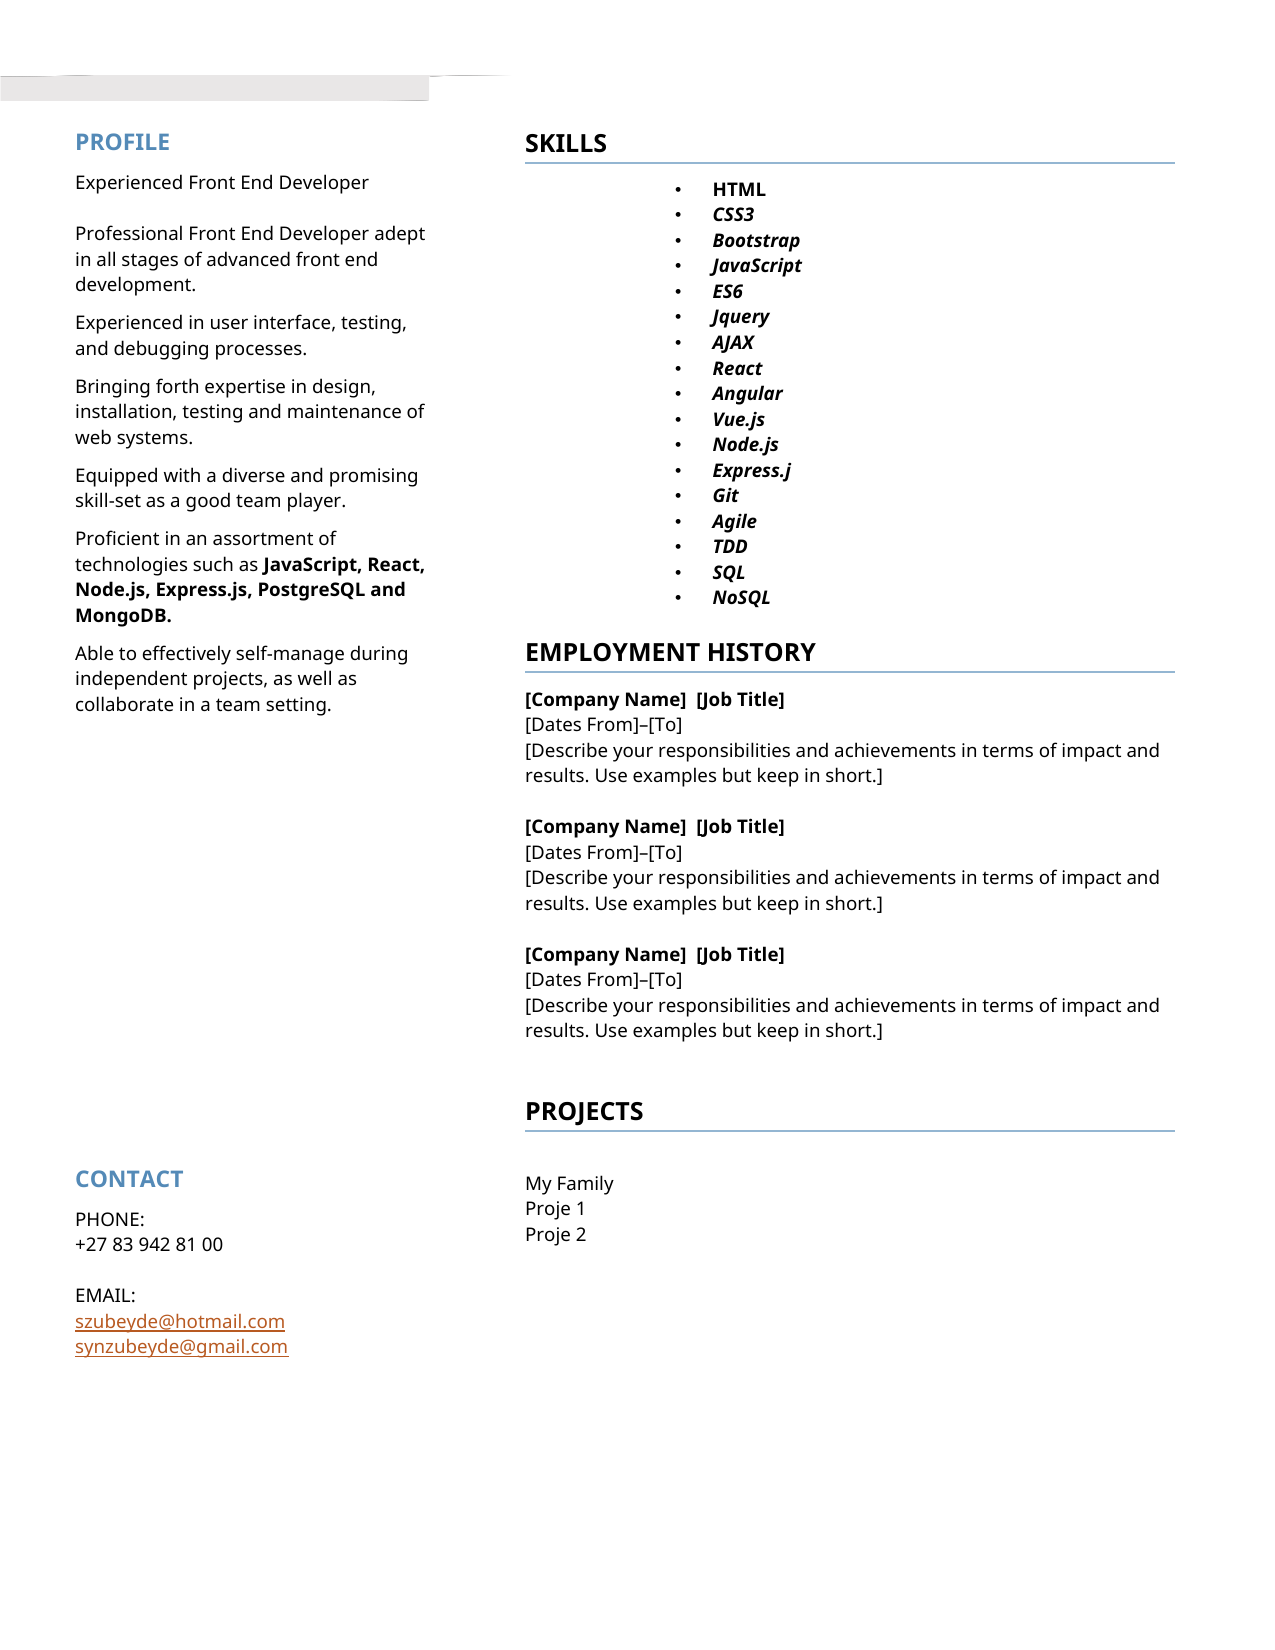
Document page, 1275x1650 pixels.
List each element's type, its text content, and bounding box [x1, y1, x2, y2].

table_cell skills HTML CSS3 Bootstrap JavaScript ES6 Jquery AJAX React Angular Vue.js Node.js Express.j Git Agile TDD SQL NoSQL EMPLOYMENT HISTORY [Company Name] [Job Title] [Dates From]–[To] [Describe your responsibilities and achievements in terms of impact and results. Use examples but keep in short.] [Company Name] [Job Title] [Dates From]–[To] [Describe your responsibilities and achievements in terms of impact and results. Use examples but keep in short.] [Company Name] [Job Title] [Dates From]–[To] [Describe your responsibilities and achievements in terms of impact and results. Use examples but keep in short.] PROJECTS My Family Proje 1 Proje 2 [513, 101, 1187, 1502]
table_cell [438, 101, 513, 1502]
table_cell Profile Experienced Front End Developer Professional Front End Developer adept in all stages of advanced front end development. Experienced in user interface, testing, and debugging processes. Bringing forth expertise in design, installation, testing and maintenance of web systems. Equipped with a diverse and promising skill-set as a good team player. Proficient in an assortment of technologies such as JavaScript, React, Node.js, Express.js, PostgreSQL and MongoDB. Able to effectively self-manage during independent projects, as well as collaborate in a team setting. Contact PHONE: +27 83 942 81 00 EMAIL: szubeyde@hotmail.com synzubeyde@gmail.com [63, 101, 438, 1502]
picture [0, 75, 1191, 101]
